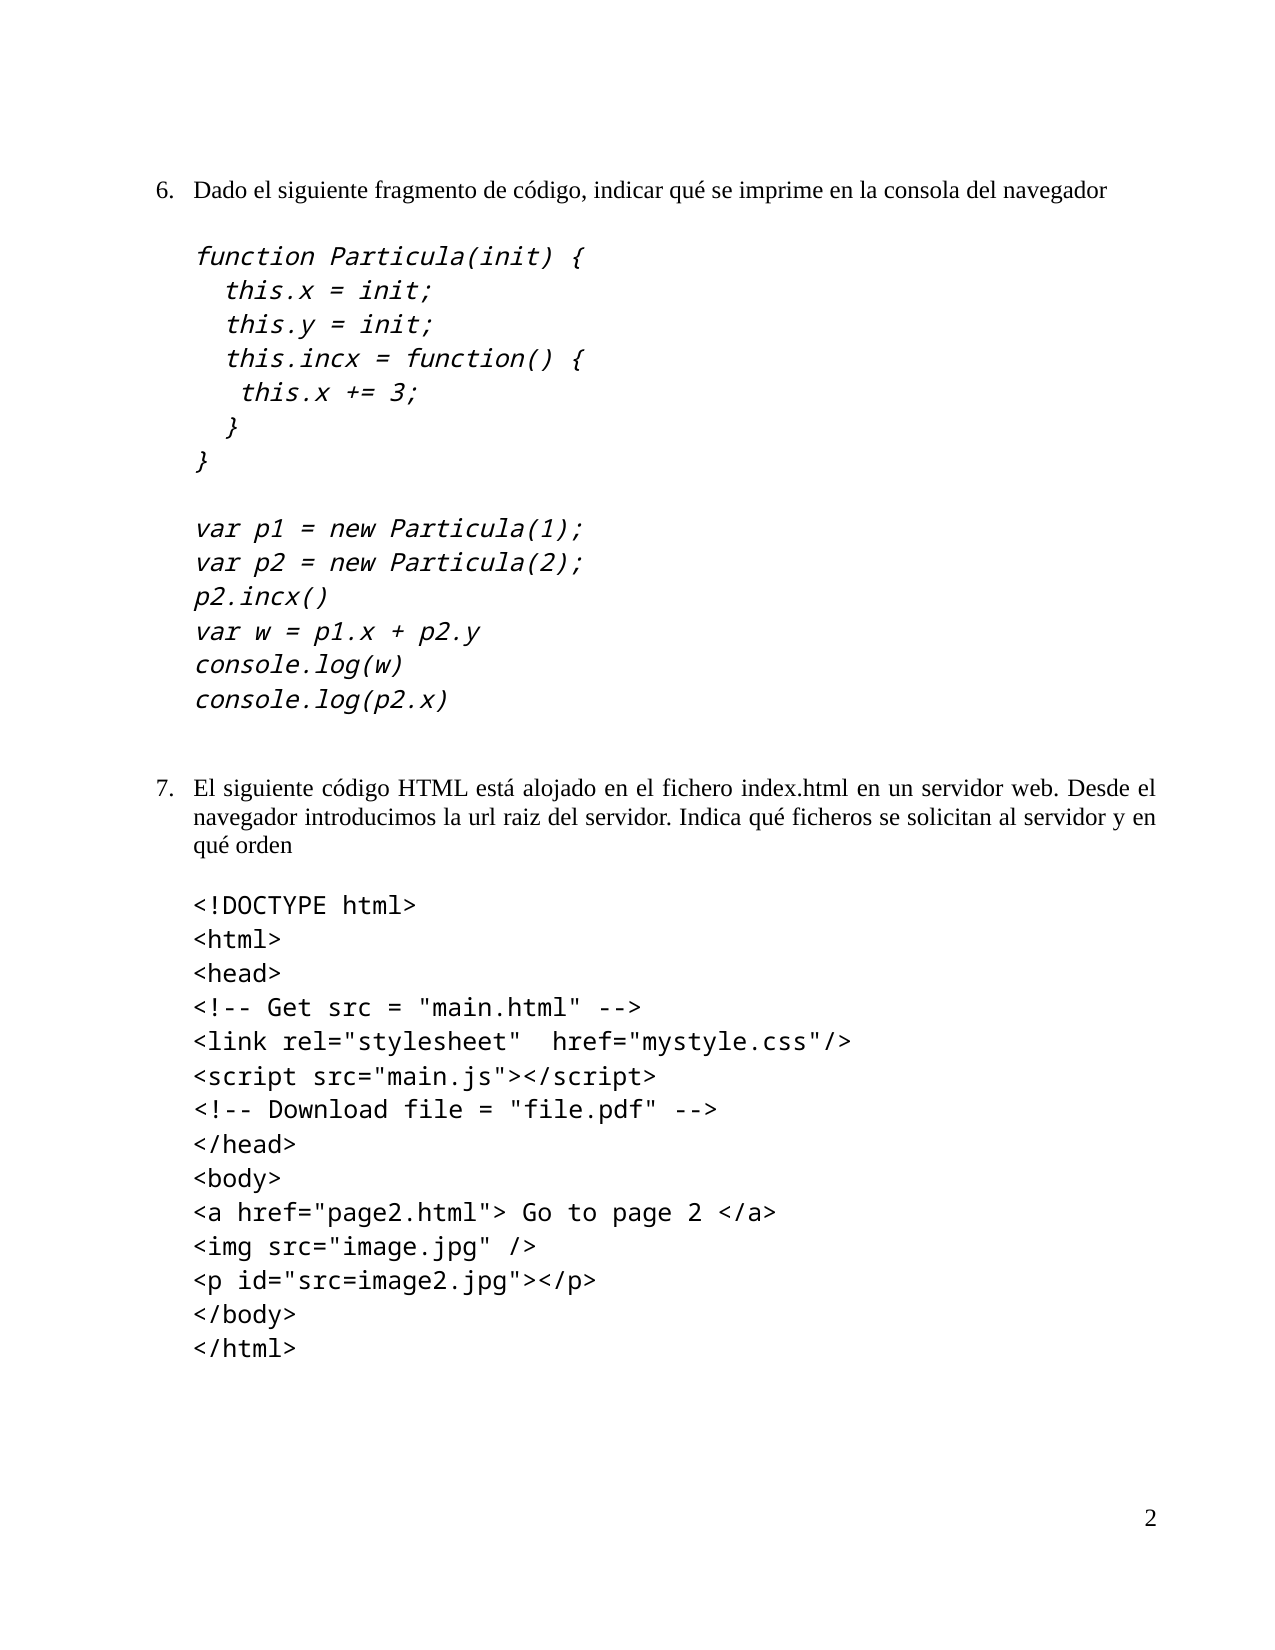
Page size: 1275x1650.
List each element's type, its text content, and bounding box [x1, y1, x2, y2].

text </head> [118, 1126, 1157, 1160]
list console.log(p2.x) [156, 681, 1157, 715]
list this.x += 3; [156, 375, 1157, 409]
text <!-- Download file = "file.pdf" --> [118, 1092, 1157, 1126]
list console.log(w) [156, 647, 1157, 681]
list var p2 = new Particula(2); [156, 545, 1157, 579]
list p2.incx() [156, 579, 1157, 613]
text <!-- Get src = "main.html" --> [118, 990, 1157, 1024]
text <p id="src=image2.jpg"></p> [118, 1262, 1157, 1297]
list } [156, 409, 1157, 443]
text <html> [118, 922, 1157, 956]
text <!DOCTYPE html> [118, 888, 1157, 922]
text this.x = init; [118, 272, 1157, 307]
text </body> [118, 1297, 1157, 1331]
text <img src="image.jpg" /> [118, 1228, 1157, 1262]
list var p1 = new Particula(1); [156, 511, 1157, 545]
list function Particula(init) { [156, 238, 1157, 272]
list } [156, 443, 1157, 477]
list var w = p1.x + p2.y [156, 613, 1157, 647]
list this.y = init; [156, 307, 1157, 341]
list Dado el siguiente fragmento de código, indicar qué se imprime en la consola del navegador [156, 176, 1157, 204]
text <body> [118, 1160, 1157, 1194]
list El siguiente código HTML está alojado en el fichero index.html en un servidor web. Desde el navegador introducimos la url raiz del servidor. Indica qué ficheros se solicitan al servidor y en qué orden [156, 773, 1157, 859]
list this.incx = function() { [156, 341, 1157, 375]
text <link rel="stylesheet" href="mystyle.css"/> [118, 1024, 1157, 1058]
text </html> [118, 1331, 1157, 1365]
text <script src="main.js"></script> [118, 1058, 1157, 1092]
text <a href="page2.html"> Go to page 2 </a> [118, 1194, 1157, 1228]
text <head> [118, 956, 1157, 990]
